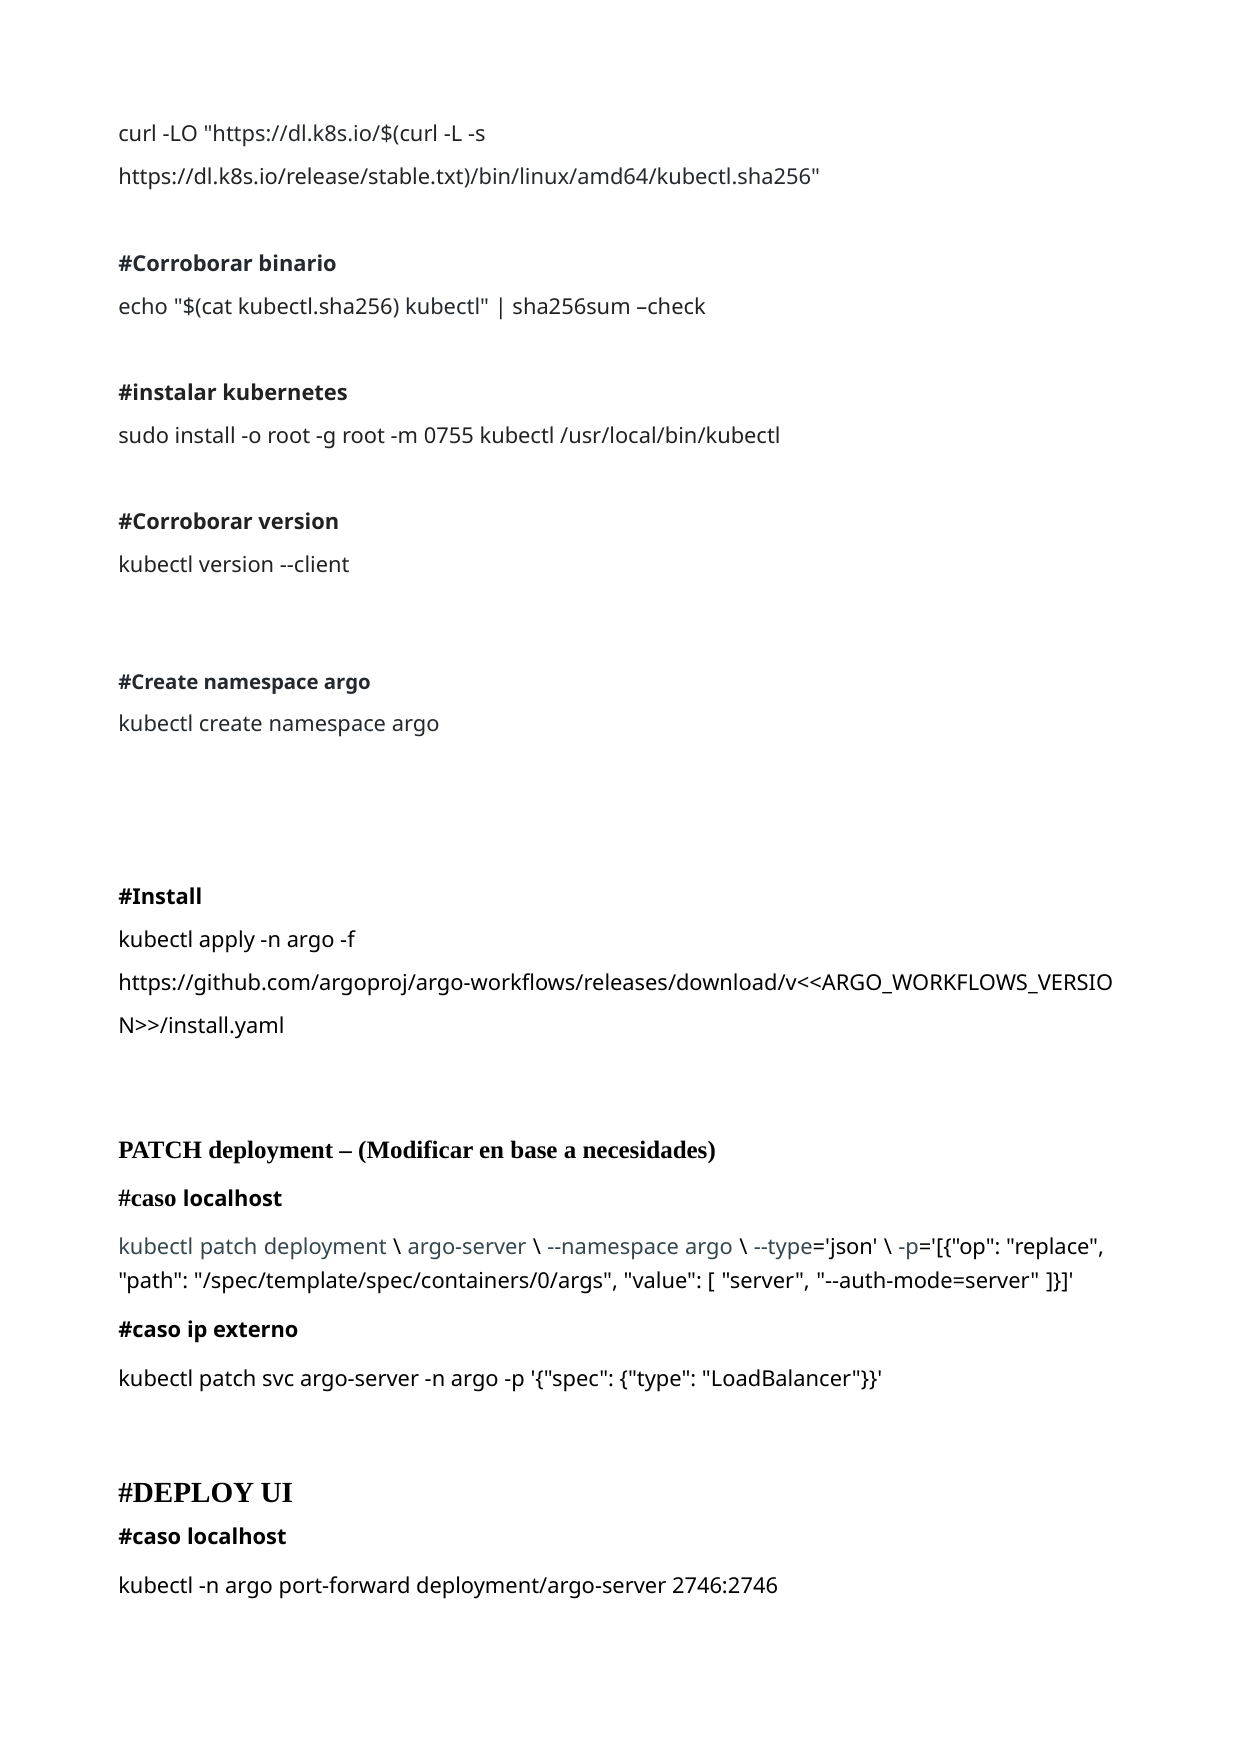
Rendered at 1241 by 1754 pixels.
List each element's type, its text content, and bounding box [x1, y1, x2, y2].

text kubectl apply -n argo -f https://github.com/argoproj/argo-workflows/releases/download/v<<ARGO_WORKFLOWS_VERSION>>/install.yaml [118, 924, 1122, 1040]
subtitle #DEPLOY UI [118, 1475, 1122, 1509]
text #Create namespace argo [118, 668, 1122, 696]
text curl -LO "https://dl.k8s.io/$(curl -L -s https://dl.k8s.io/release/stable.txt)/bin/linux/amd64/kubectl.sha256" [118, 118, 1122, 191]
text echo "$(cat kubectl.sha256) kubectl" | sha256sum –check [118, 291, 1122, 320]
text sudo install -o root -g root -m 0755 kubectl /usr/local/bin/kubectl [118, 420, 1122, 450]
text #caso ip externo [118, 1314, 1122, 1344]
text kubectl patch svc argo-server -n argo -p '{"spec": {"type": "LoadBalancer"}}' [118, 1363, 1122, 1393]
text #instalar kubernetes [118, 377, 1122, 407]
text #Install [118, 881, 1122, 910]
text #caso localhost [118, 1183, 1122, 1212]
text kubectl -n argo port-forward deployment/argo-server 2746:2746 [118, 1570, 1122, 1600]
text #Corroborar version [118, 506, 1122, 536]
text #caso localhost [118, 1521, 1122, 1551]
text kubectl create namespace argo [118, 708, 1122, 738]
text kubectl version --client [118, 549, 1122, 579]
text kubectl patch deployment \ argo-server \ --namespace argo \ --type='json' \ -p='[{"op": "replace", "path": "/spec/template/spec/containers/0/args", "value": [ "server", "--auth-mode=server" ]}]' [118, 1231, 1122, 1295]
text PATCH deployment – (Modificar en base a necesidades) [118, 1135, 1122, 1164]
text #Corroborar binario [118, 247, 1122, 277]
